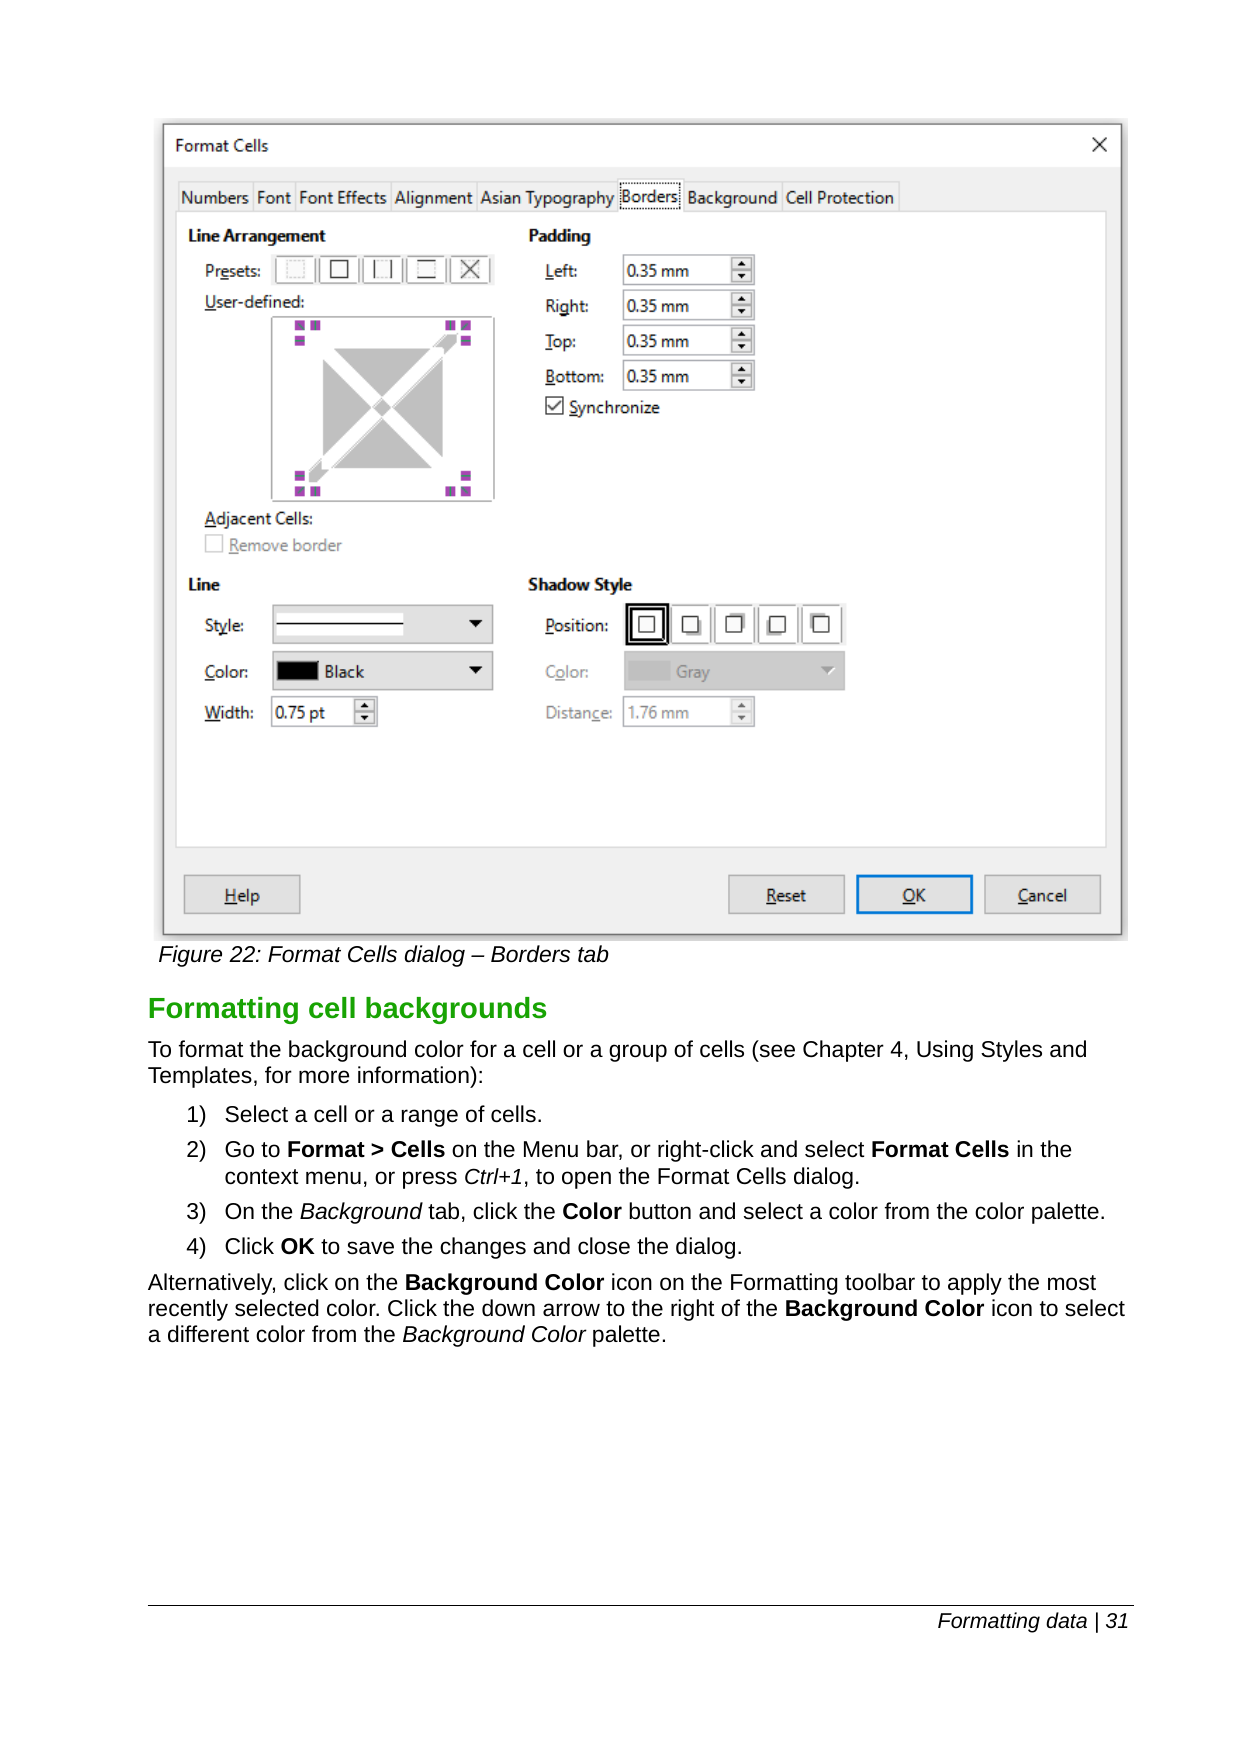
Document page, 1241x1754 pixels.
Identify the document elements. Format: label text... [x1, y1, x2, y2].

text To format the background color for a cell or a group of cells (see Chapter 4, Using Styles and Templates, for more information): [148, 1036, 1134, 1089]
list Click OK to save the changes and close the dialog. [207, 1233, 1134, 1259]
list Select a cell or a range of cells. [207, 1101, 1134, 1128]
picture [153, 118, 1128, 941]
text Figure 22: Format Cells dialog – Borders tab [158, 941, 1123, 967]
text Alternatively, click on the Background Color icon on the Formatting toolbar to apply the most recently selected color. Click the down arrow to the right of the Background Color icon to select a different color from the Background Color palette. [148, 1268, 1134, 1347]
list Go to Format > Cells on the Menu bar, or right-click and select Format Cells in the context menu, or press Ctrl+1, to open the Format Cells dialog. [207, 1136, 1134, 1189]
list On the Background tab, click the Color button and select a color from the color palette. [207, 1198, 1134, 1224]
subtitle Formatting cell backgrounds [148, 991, 1134, 1024]
